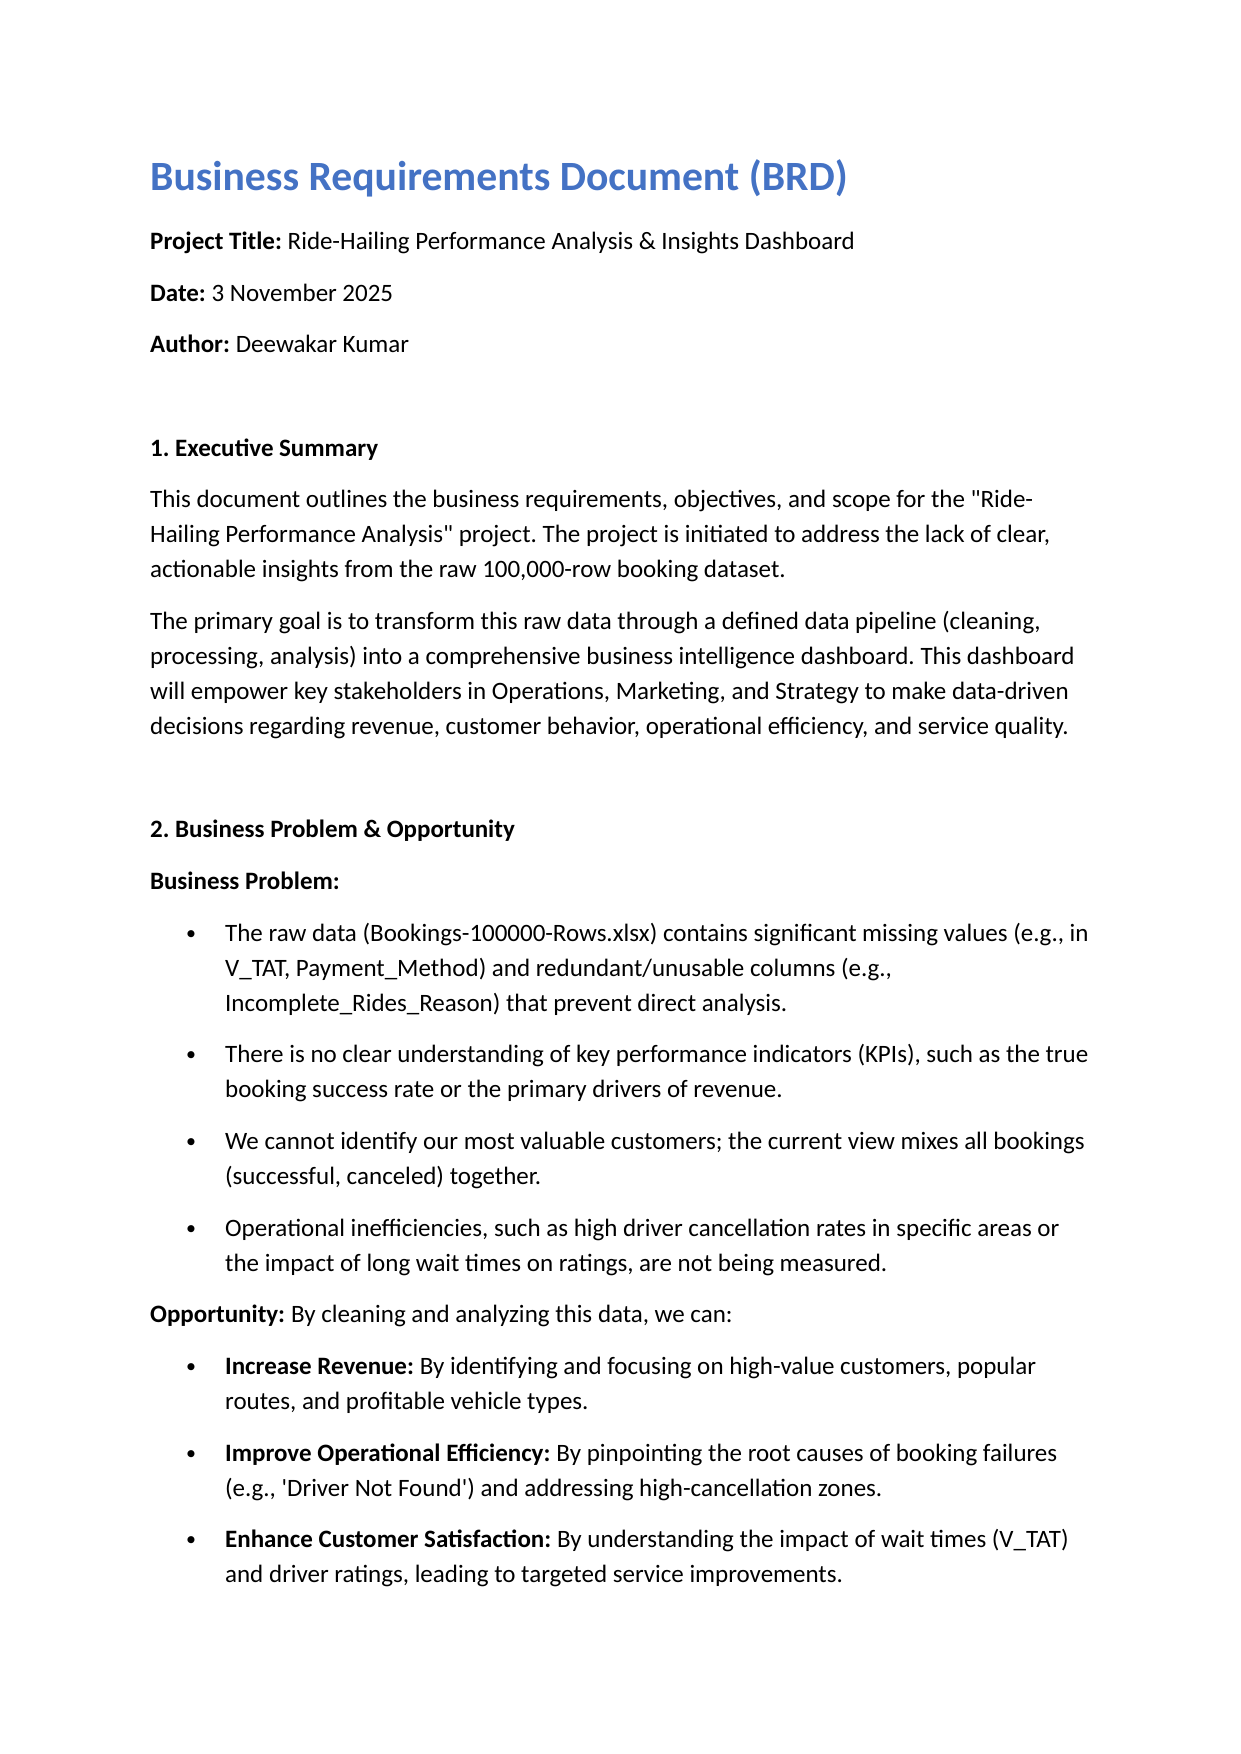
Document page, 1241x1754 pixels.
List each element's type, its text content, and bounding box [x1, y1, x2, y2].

list Improve Operational Efficiency: By pinpointing the root causes of booking failures (e.g., 'Driver Not Found') and addressing high-cancellation zones. [187, 1437, 1090, 1502]
list Increase Revenue: By identifying and focusing on high-value customers, popular routes, and profitable vehicle types. [187, 1350, 1090, 1416]
list Operational inefficiencies, such as high driver cancellation rates in specific areas or the impact of long wait times on ratings, are not being measured. [187, 1212, 1090, 1277]
text The primary goal is to transform this raw data through a defined data pipeline (cleaning, processing, analysis) into a comprehensive business intelligence dashboard. This dashboard will empower key stakeholders in Operations, Marketing, and Strategy to make data-driven decisions regarding revenue, customer behavior, operational efficiency, and service quality. [150, 605, 1090, 741]
list There is no clear understanding of key performance indicators (KPIs), such as the true booking success rate or the primary drivers of revenue. [187, 1038, 1090, 1104]
text This document outlines the business requirements, objectives, and scope for the "Ride-Hailing Performance Analysis" project. The project is initiated to address the lack of clear, actionable insights from the raw 100,000-row booking dataset. [150, 483, 1090, 584]
text 2. Business Problem & Opportunity [150, 813, 1090, 844]
list The raw data (Bookings-100000-Rows.xlsx) contains significant missing values (e.g., in V_TAT, Payment_Method) and redundant/unusable columns (e.g., Incomplete_Rides_Reason) that prevent direct analysis. [187, 917, 1090, 1017]
text Project Title: Ride-Hailing Performance Analysis & Insights Dashboard [150, 225, 1090, 256]
list Enhance Customer Satisfaction: By understanding the impact of wait times (V_TAT) and driver ratings, leading to targeted service improvements. [187, 1523, 1090, 1589]
text 1. Executive Summary [150, 432, 1090, 462]
text Date: 3 November 2025 [150, 277, 1090, 307]
text Author: Deewakar Kumar [150, 328, 1090, 359]
text Business Requirements Document (BRD) [150, 150, 1090, 201]
text Business Problem: [150, 865, 1090, 896]
text Opportunity: By cleaning and analyzing this data, we can: [150, 1298, 1090, 1329]
list We cannot identify our most valuable customers; the current view mixes all bookings (successful, canceled) together. [187, 1125, 1090, 1191]
